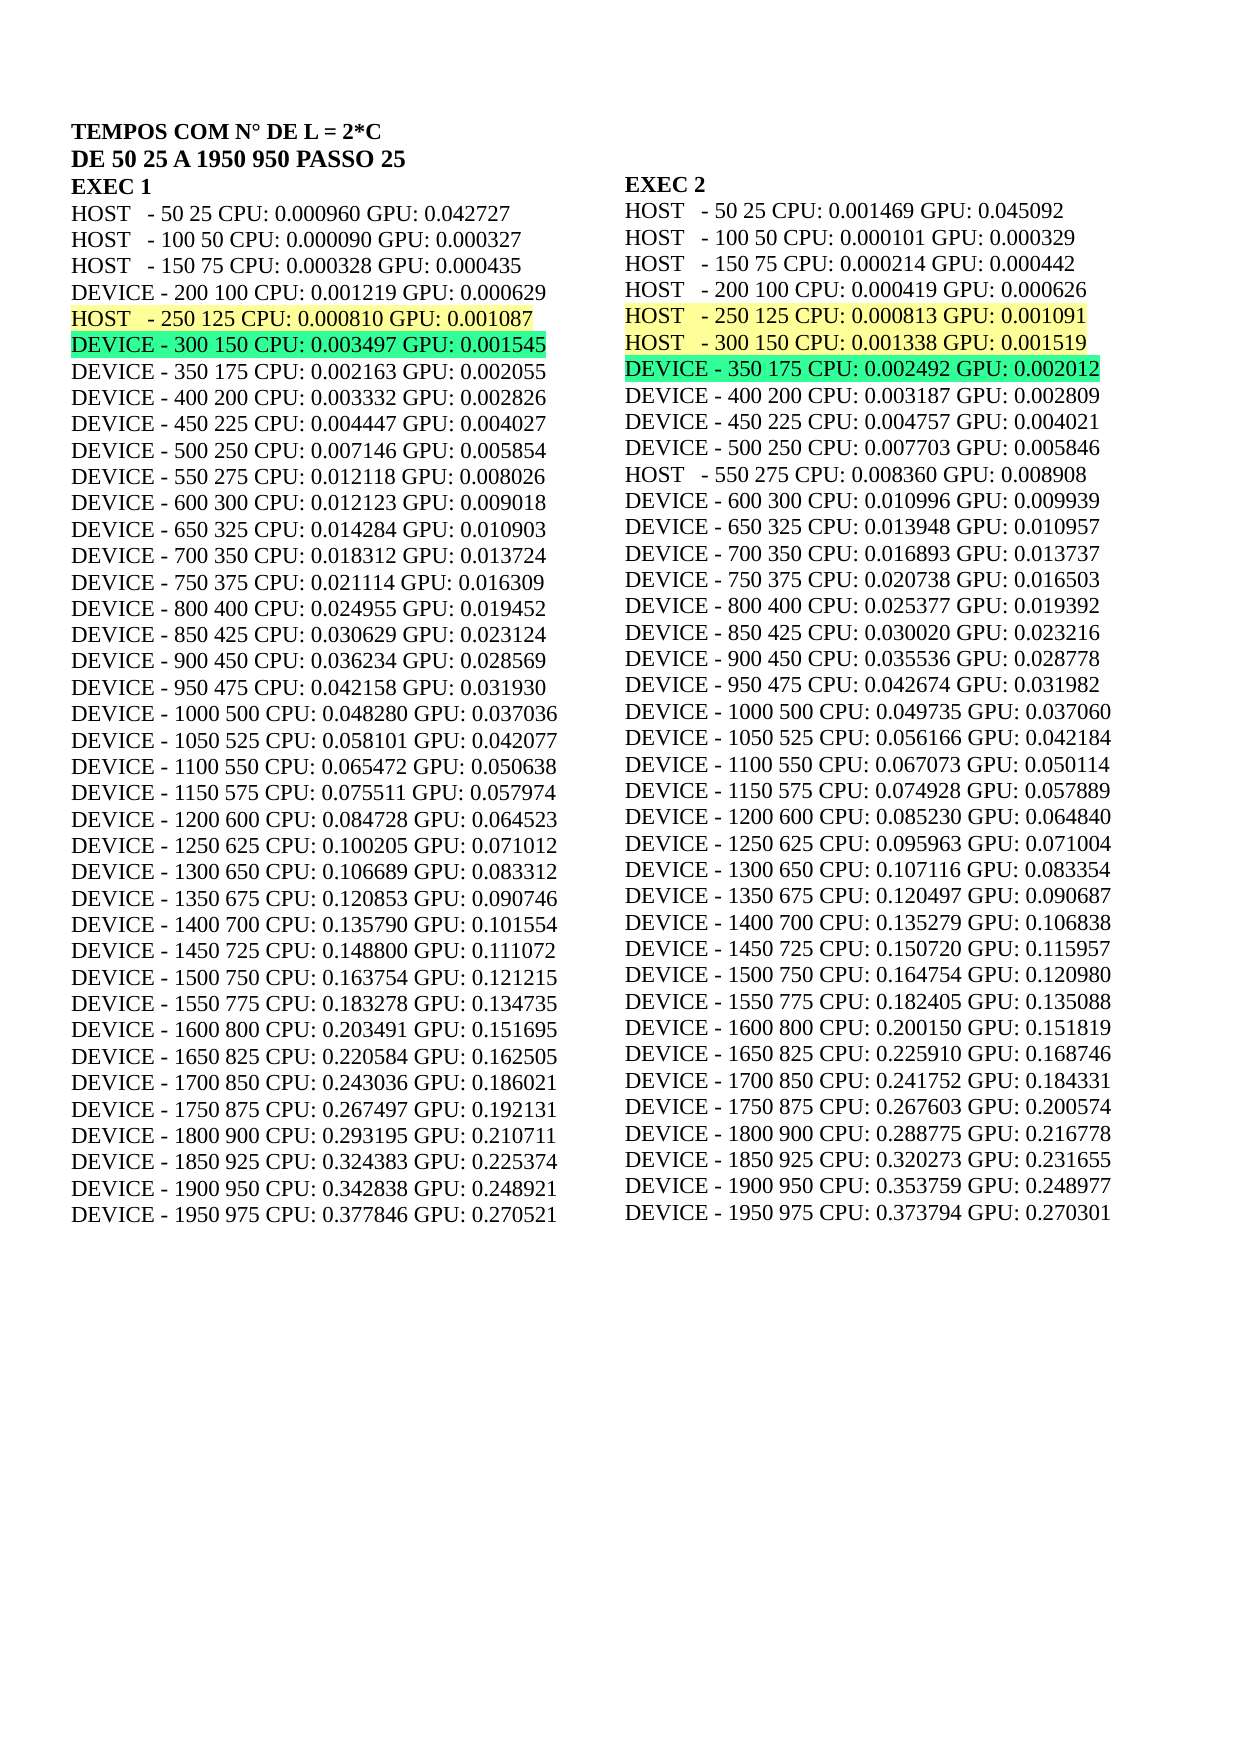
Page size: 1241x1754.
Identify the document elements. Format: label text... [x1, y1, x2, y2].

text DEVICE - 1400 700 CPU: 0.135790 GPU: 0.101554 [71, 911, 616, 937]
text EXEC 2 [624, 171, 1169, 197]
text DEVICE - 1900 950 CPU: 0.342838 GPU: 0.248921 [71, 1175, 616, 1201]
text DEVICE - 1200 600 CPU: 0.084728 GPU: 0.064523 [71, 806, 616, 832]
text DEVICE - 450 225 CPU: 0.004757 GPU: 0.004021 [624, 408, 1169, 434]
text DEVICE - 700 350 CPU: 0.018312 GPU: 0.013724 [71, 542, 616, 568]
text DEVICE - 900 450 CPU: 0.035536 GPU: 0.028778 [624, 645, 1169, 672]
text DEVICE - 600 300 CPU: 0.010996 GPU: 0.009939 [624, 487, 1169, 513]
text DEVICE - 750 375 CPU: 0.020738 GPU: 0.016503 [624, 566, 1169, 592]
text DEVICE - 850 425 CPU: 0.030020 GPU: 0.023216 [624, 619, 1169, 645]
text DEVICE - 1000 500 CPU: 0.048280 GPU: 0.037036 [71, 700, 616, 727]
text DEVICE - 550 275 CPU: 0.012118 GPU: 0.008026 [71, 463, 616, 489]
text DEVICE - 1550 775 CPU: 0.182405 GPU: 0.135088 [624, 988, 1169, 1014]
text DEVICE - 400 200 CPU: 0.003187 GPU: 0.002809 [624, 382, 1169, 408]
text HOST - 250 125 CPU: 0.000810 GPU: 0.001087 [71, 305, 616, 331]
text DEVICE - 850 425 CPU: 0.030629 GPU: 0.023124 [71, 621, 616, 648]
text HOST - 100 50 CPU: 0.000090 GPU: 0.000327 [71, 226, 616, 252]
text DEVICE - 450 225 CPU: 0.004447 GPU: 0.004027 [71, 410, 616, 437]
text DEVICE - 1100 550 CPU: 0.065472 GPU: 0.050638 [71, 753, 616, 779]
text DEVICE - 1700 850 CPU: 0.243036 GPU: 0.186021 [71, 1069, 616, 1096]
text TEMPOS COM N° DE L = 2*C [71, 118, 616, 144]
text DEVICE - 1600 800 CPU: 0.200150 GPU: 0.151819 [624, 1014, 1169, 1041]
text HOST - 550 275 CPU: 0.008360 GPU: 0.008908 [624, 461, 1169, 487]
text DEVICE - 950 475 CPU: 0.042158 GPU: 0.031930 [71, 674, 616, 700]
text HOST - 200 100 CPU: 0.000419 GPU: 0.000626 [624, 276, 1169, 303]
text DEVICE - 300 150 CPU: 0.003497 GPU: 0.001545 [71, 331, 616, 358]
text DEVICE - 1700 850 CPU: 0.241752 GPU: 0.184331 [624, 1067, 1169, 1093]
text DEVICE - 750 375 CPU: 0.021114 GPU: 0.016309 [71, 568, 616, 595]
text DEVICE - 1250 625 CPU: 0.100205 GPU: 0.071012 [71, 832, 616, 858]
text DEVICE - 200 100 CPU: 0.001219 GPU: 0.000629 [71, 279, 616, 305]
text DEVICE - 1850 925 CPU: 0.320273 GPU: 0.231655 [624, 1146, 1169, 1172]
text DEVICE - 650 325 CPU: 0.013948 GPU: 0.010957 [624, 513, 1169, 540]
text DEVICE - 1800 900 CPU: 0.293195 GPU: 0.210711 [71, 1122, 616, 1148]
text DEVICE - 1900 950 CPU: 0.353759 GPU: 0.248977 [624, 1172, 1169, 1199]
text HOST - 50 25 CPU: 0.001469 GPU: 0.045092 [624, 197, 1169, 223]
text DEVICE - 1950 975 CPU: 0.377846 GPU: 0.270521 [71, 1201, 616, 1227]
text DEVICE - 1250 625 CPU: 0.095963 GPU: 0.071004 [624, 830, 1169, 856]
text DEVICE - 1050 525 CPU: 0.056166 GPU: 0.042184 [624, 724, 1169, 751]
text HOST - 100 50 CPU: 0.000101 GPU: 0.000329 [624, 223, 1169, 250]
text HOST - 150 75 CPU: 0.000328 GPU: 0.000435 [71, 252, 616, 279]
text DEVICE - 1850 925 CPU: 0.324383 GPU: 0.225374 [71, 1148, 616, 1175]
text DEVICE - 1950 975 CPU: 0.373794 GPU: 0.270301 [624, 1199, 1169, 1225]
text EXEC 1 [71, 173, 616, 199]
text DEVICE - 500 250 CPU: 0.007146 GPU: 0.005854 [71, 437, 616, 463]
text DEVICE - 1550 775 CPU: 0.183278 GPU: 0.134735 [71, 990, 616, 1017]
text HOST - 50 25 CPU: 0.000960 GPU: 0.042727 [71, 199, 616, 226]
text DEVICE - 1200 600 CPU: 0.085230 GPU: 0.064840 [624, 803, 1169, 830]
text DEVICE - 1450 725 CPU: 0.148800 GPU: 0.111072 [71, 937, 616, 964]
text DEVICE - 600 300 CPU: 0.012123 GPU: 0.009018 [71, 489, 616, 516]
text DEVICE - 1750 875 CPU: 0.267497 GPU: 0.192131 [71, 1096, 616, 1122]
text DEVICE - 700 350 CPU: 0.016893 GPU: 0.013737 [624, 540, 1169, 566]
text DEVICE - 1500 750 CPU: 0.164754 GPU: 0.120980 [624, 961, 1169, 988]
text DEVICE - 1300 650 CPU: 0.107116 GPU: 0.083354 [624, 856, 1169, 882]
text DEVICE - 1650 825 CPU: 0.225910 GPU: 0.168746 [624, 1041, 1169, 1067]
text DEVICE - 350 175 CPU: 0.002163 GPU: 0.002055 [71, 358, 616, 384]
text DEVICE - 1500 750 CPU: 0.163754 GPU: 0.121215 [71, 964, 616, 990]
text DEVICE - 650 325 CPU: 0.014284 GPU: 0.010903 [71, 516, 616, 542]
text HOST - 300 150 CPU: 0.001338 GPU: 0.001519 [624, 329, 1169, 355]
text DEVICE - 950 475 CPU: 0.042674 GPU: 0.031982 [624, 672, 1169, 698]
text DEVICE - 1100 550 CPU: 0.067073 GPU: 0.050114 [624, 751, 1169, 777]
text DEVICE - 800 400 CPU: 0.024955 GPU: 0.019452 [71, 595, 616, 621]
text DEVICE - 400 200 CPU: 0.003332 GPU: 0.002826 [71, 384, 616, 410]
text DEVICE - 1400 700 CPU: 0.135279 GPU: 0.106838 [624, 909, 1169, 935]
text DEVICE - 800 400 CPU: 0.025377 GPU: 0.019392 [624, 592, 1169, 619]
text DEVICE - 1350 675 CPU: 0.120853 GPU: 0.090746 [71, 885, 616, 911]
text DEVICE - 1150 575 CPU: 0.074928 GPU: 0.057889 [624, 777, 1169, 803]
text HOST - 150 75 CPU: 0.000214 GPU: 0.000442 [624, 250, 1169, 276]
text DEVICE - 1150 575 CPU: 0.075511 GPU: 0.057974 [71, 779, 616, 806]
text DEVICE - 350 175 CPU: 0.002492 GPU: 0.002012 [624, 355, 1169, 382]
text DEVICE - 1450 725 CPU: 0.150720 GPU: 0.115957 [624, 935, 1169, 961]
text DEVICE - 1650 825 CPU: 0.220584 GPU: 0.162505 [71, 1043, 616, 1069]
text DE 50 25 A 1950 950 PASSO 25 [71, 144, 616, 173]
text DEVICE - 500 250 CPU: 0.007703 GPU: 0.005846 [624, 434, 1169, 461]
text DEVICE - 1300 650 CPU: 0.106689 GPU: 0.083312 [71, 858, 616, 885]
text DEVICE - 1600 800 CPU: 0.203491 GPU: 0.151695 [71, 1017, 616, 1043]
text DEVICE - 900 450 CPU: 0.036234 GPU: 0.028569 [71, 648, 616, 674]
text DEVICE - 1800 900 CPU: 0.288775 GPU: 0.216778 [624, 1119, 1169, 1146]
text DEVICE - 1050 525 CPU: 0.058101 GPU: 0.042077 [71, 727, 616, 753]
text HOST - 250 125 CPU: 0.000813 GPU: 0.001091 [624, 303, 1169, 329]
text DEVICE - 1750 875 CPU: 0.267603 GPU: 0.200574 [624, 1093, 1169, 1119]
text DEVICE - 1000 500 CPU: 0.049735 GPU: 0.037060 [624, 698, 1169, 724]
text DEVICE - 1350 675 CPU: 0.120497 GPU: 0.090687 [624, 882, 1169, 909]
